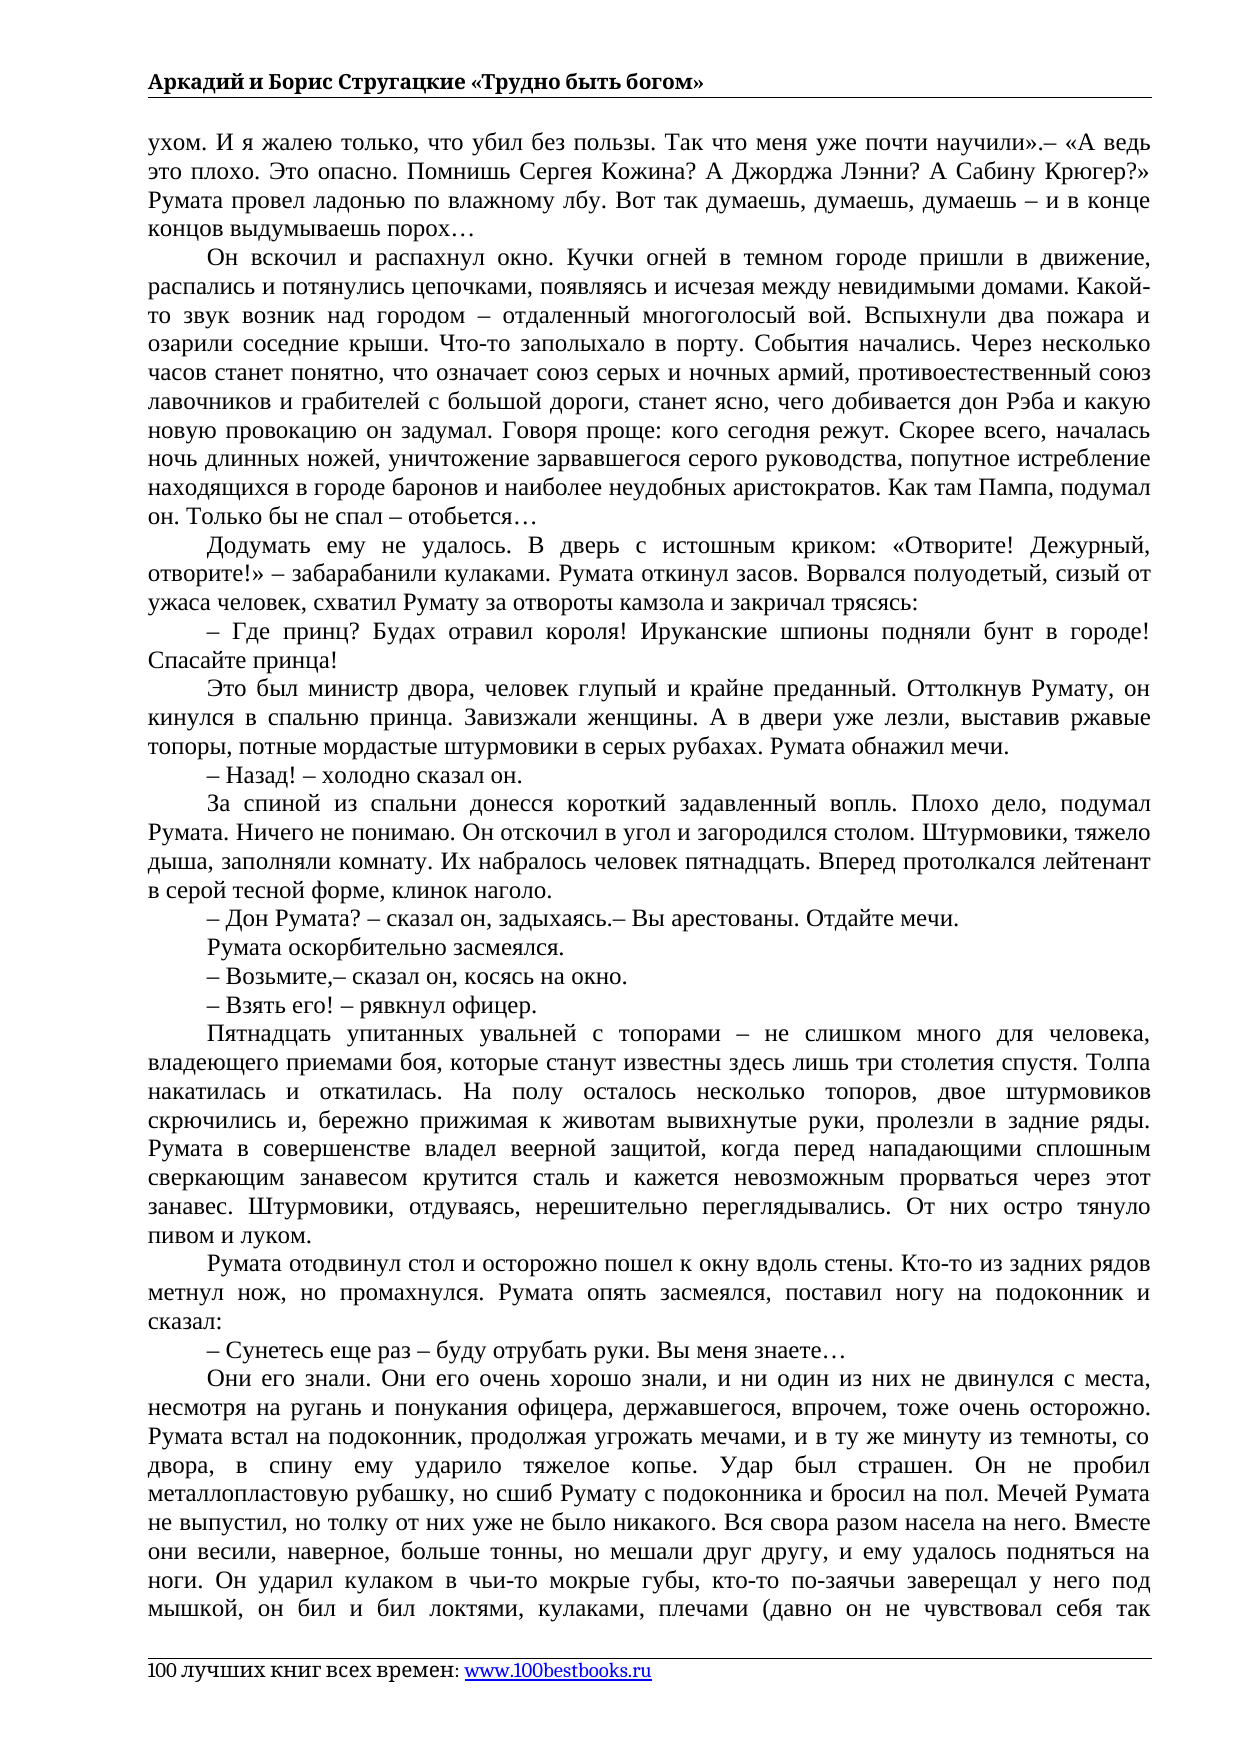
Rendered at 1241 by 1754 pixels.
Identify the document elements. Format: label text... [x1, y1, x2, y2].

text – Назад! – холодно сказал он. [148, 760, 1152, 788]
text Они его знали. Они его очень хорошо знали, и ни один из них не двинулся с места, несмотря на ругань и понукания офицера, державшегося, впрочем, тоже очень осторожно. Румата встал на подоконник, продолжая угрожать мечами, и в ту же минуту из темноты, со двора, в спину ему ударило тяжелое копье. Удар был страшен. Он не пробил металлопластовую рубашку, но сшиб Румату с подоконника и бросил на пол. Мечей Румата не выпустил, но толку от них уже не было никакого. Вся свора разом насела на него. Вместе они весили, наверное, больше тонны, но мешали друг другу, и ему удалось подняться на ноги. Он ударил кулаком в чьи-то мокрые губы, кто-то по-заячьи заверещал у него под мышкой, он бил и бил локтями, кулаками, плечами (давно он не чувствовал себя так [148, 1363, 1152, 1622]
text Додумать ему не удалось. В дверь с истошным криком: «Отворите! Дежурный, отворите!» – забарабанили кулаками. Румата откинул засов. Ворвался полуодетый, сизый от ужаса человек, схватил Румату за отвороты камзола и закричал трясясь: [148, 530, 1152, 616]
text Он вскочил и распахнул окно. Кучки огней в темном городе пришли в движение, распались и потянулись цепочками, появляясь и исчезая между невидимыми домами. Какой-то звук возник над городом – отдаленный многоголосый вой. Вспыхнули два пожара и озарили соседние крыши. Что-то заполыхало в порту. События начались. Через несколько часов станет понятно, что означает союз серых и ночных армий, противоестественный союз лавочников и грабителей с большой дороги, станет ясно, чего добивается дон Рэба и какую новую провокацию он задумал. Говоря проще: кого сегодня режут. Скорее всего, началась ночь длинных ножей, уничтожение зарвавшегося серого руководства, попутное истребление находящихся в городе баронов и наиболее неудобных аристократов. Как там Пампа, подумал он. Только бы не спал – отобьется… [148, 242, 1152, 530]
text – Где принц? Будах отравил короля! Ируканские шпионы подняли бунт в городе! Спасайте принца! [148, 616, 1152, 673]
text ухом. И я жалею только, что убил без пользы. Так что меня уже почти научили».– «А ведь это плохо. Это опасно. Помнишь Сергея Кожина? А Джорджа Лэнни? А Сабину Крюгер?» Румата провел ладонью по влажному лбу. Вот так думаешь, думаешь, думаешь – и в конце концов выдумываешь порох… [148, 127, 1152, 242]
text – Сунетесь еще раз – буду отрубать руки. Вы меня знаете… [148, 1335, 1152, 1363]
text – Возьмите,– сказал он, косясь на окно. [148, 961, 1152, 990]
text – Дон Румата? – сказал он, задыхаясь.– Вы арестованы. Отдайте мечи. [148, 903, 1152, 932]
text Румата оскорбительно засмеялся. [148, 932, 1152, 961]
text Это был министр двора, человек глупый и крайне преданный. Оттолкнув Румату, он кинулся в спальню принца. Завизжали женщины. А в двери уже лезли, выставив ржавые топоры, потные мордастые штурмовики в серых рубахах. Румата обнажил мечи. [148, 673, 1152, 760]
text Пятнадцать упитанных увальней с топорами – не слишком много для человека, владеющего приемами боя, которые станут известны здесь лишь три столетия спустя. Толпа накатилась и откатилась. На полу осталось несколько топоров, двое штурмовиков скрючились и, бережно прижимая к животам вывихнутые руки, пролезли в задние ряды. Румата в совершенстве владел веерной защитой, когда перед нападающими сплошным сверкающим занавесом крутится сталь и кажется невозможным прорваться через этот занавес. Штурмовики, отдуваясь, нерешительно переглядывались. От них остро тянуло пивом и луком. [148, 1018, 1152, 1248]
text Румата отодвинул стол и осторожно пошел к окну вдоль стены. Кто-то из задних рядов метнул нож, но промахнулся. Румата опять засмеялся, поставил ногу на подоконник и сказал: [148, 1248, 1152, 1335]
text За спиной из спальни донесся короткий задавленный вопль. Плохо дело, подумал Румата. Ничего не понимаю. Он отскочил в угол и загородился столом. Штурмовики, тяжело дыша, заполняли комнату. Их набралось человек пятнадцать. Вперед протолкался лейтенант в серой тесной форме, клинок наголо. [148, 788, 1152, 903]
text – Взять его! – рявкнул офицер. [148, 990, 1152, 1018]
